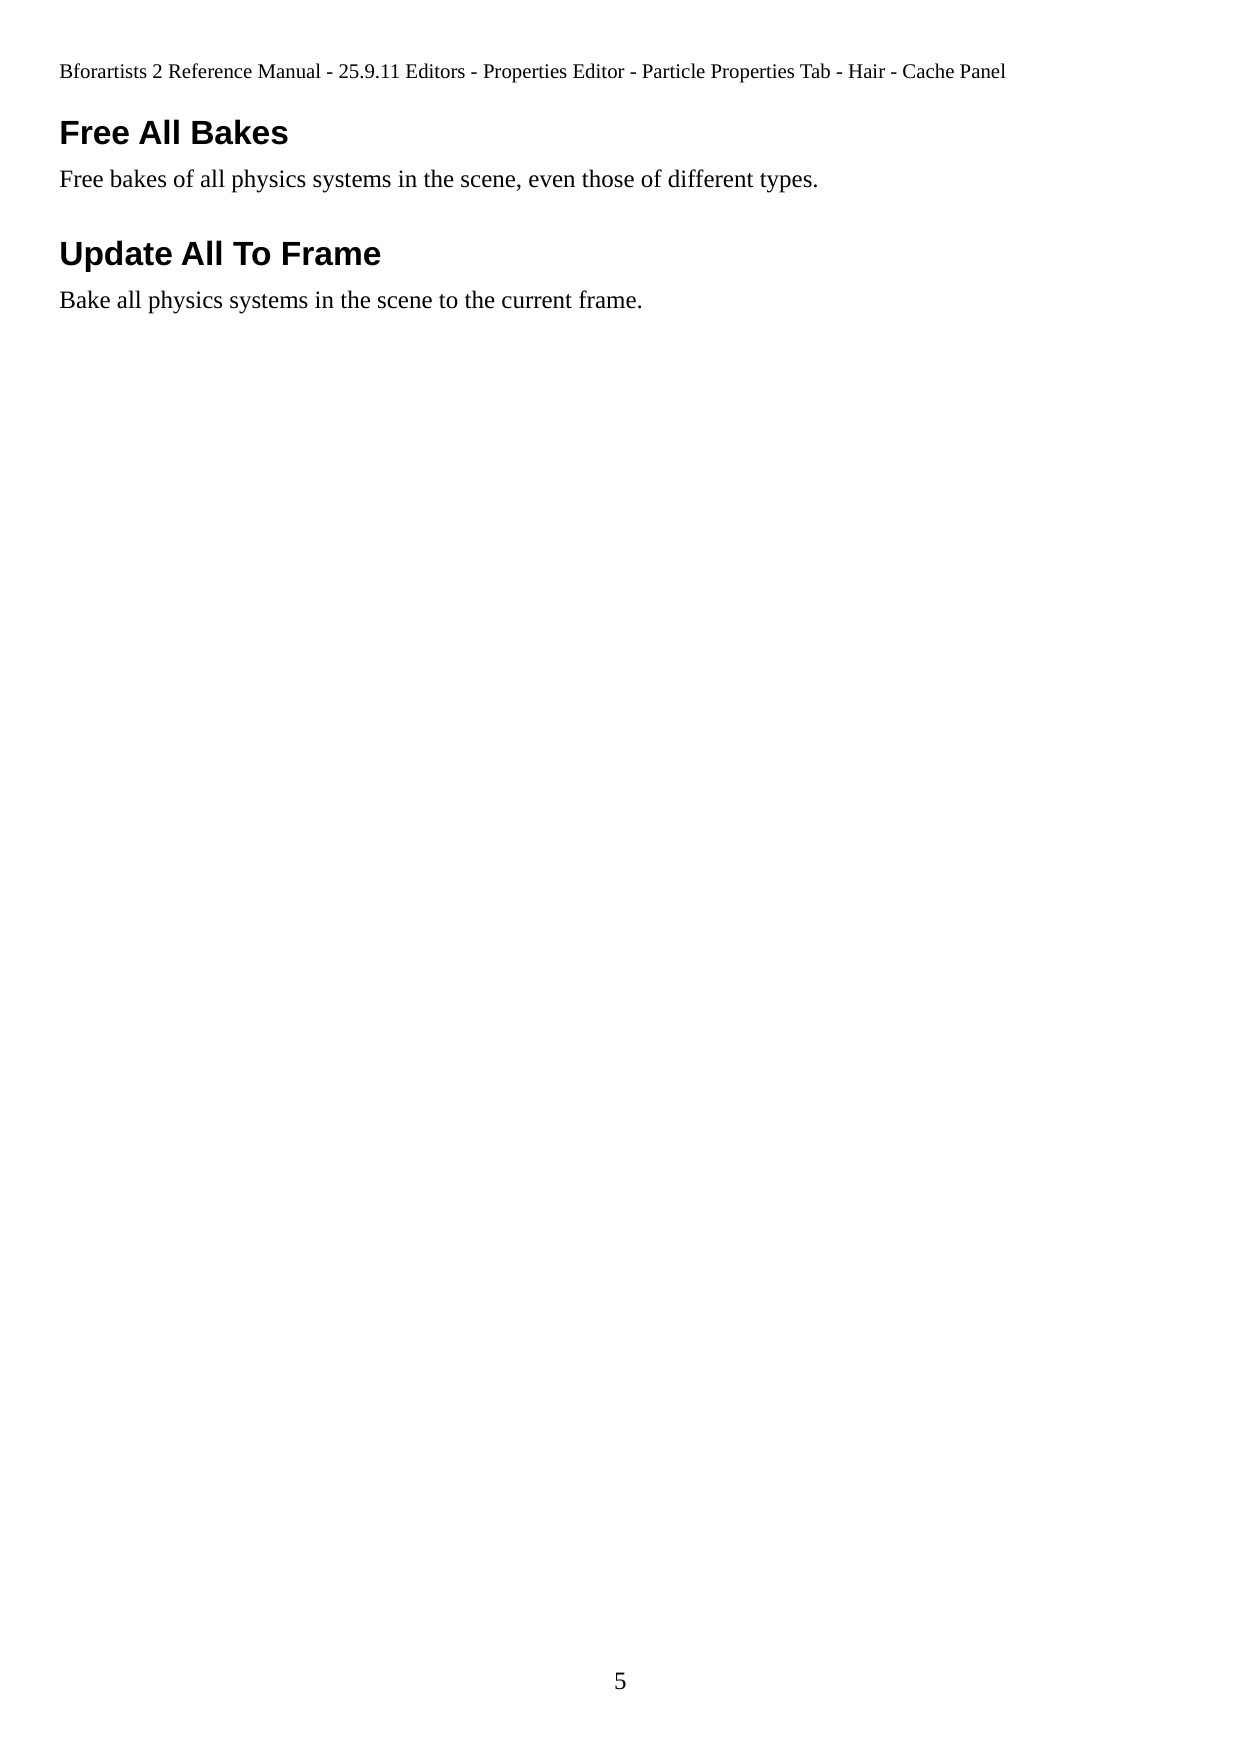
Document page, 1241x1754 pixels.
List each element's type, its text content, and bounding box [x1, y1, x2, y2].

text Bake all physics systems in the scene to the current frame. [59, 285, 1181, 313]
text Free bakes of all physics systems in the scene, even those of different types. [59, 164, 1181, 192]
subtitle Free All Bakes [59, 113, 1181, 151]
subtitle Update All To Frame [59, 234, 1181, 272]
